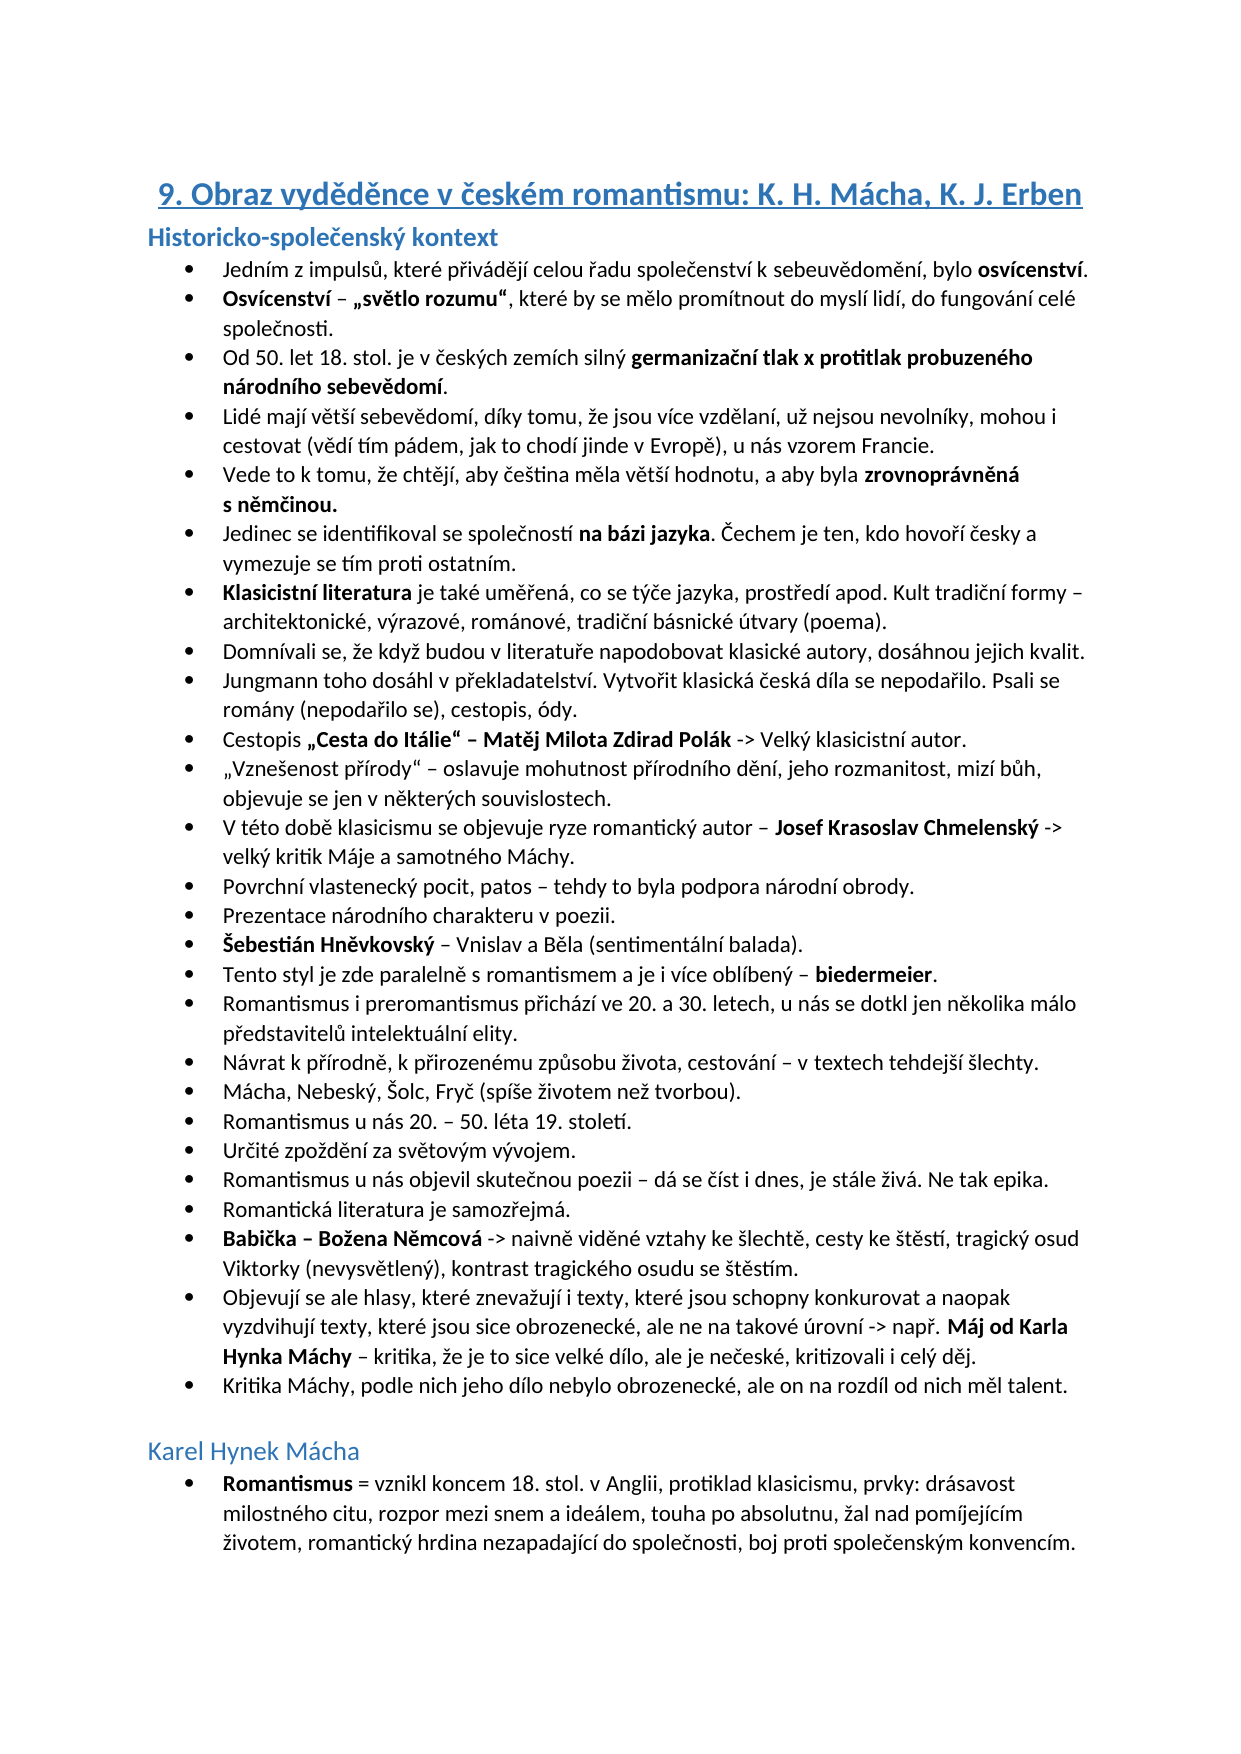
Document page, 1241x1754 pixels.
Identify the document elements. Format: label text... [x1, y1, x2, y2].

list Lidé mají větší sebevědomí, díky tomu, že jsou více vzdělaní, už nejsou nevolníky, mohou i cestovat (vědí tím pádem, jak to chodí jinde v Evropě), u nás vzorem Francie. [185, 402, 1093, 459]
list Návrat k přírodně, k přirozenému způsobu života, cestování – v textech tehdejší šlechty. [185, 1048, 1093, 1076]
list Domnívali se, že když budou v literatuře napodobovat klasické autory, dosáhnou jejich kvalit. [185, 637, 1093, 665]
list Tento styl je zde paralelně s romantismem a je i více oblíbený – biedermeier. [185, 960, 1093, 988]
list Vede to k tomu, že chtějí, aby čeština měla větší hodnotu, a aby byla zrovnoprávněná s němčinou. [185, 461, 1093, 518]
list Osvícenství – „světlo rozumu“, které by se mělo promítnout do myslí lidí, do fungování celé společnosti. [185, 284, 1093, 342]
list Jedinec se identifikoval se společností na bázi jazyka. Čechem je ten, kdo hovoří česky a vymezuje se tím proti ostatním. [185, 519, 1093, 577]
list Od 50. let 18. stol. je v českých zemích silný germanizační tlak x protitlak probuzeného národního sebevědomí. [185, 343, 1093, 400]
list V této době klasicismu se objevuje ryze romantický autor – Josef Krasoslav Chmelenský -> velký kritik Máje a samotného Máchy. [185, 813, 1093, 870]
list Prezentace národního charakteru v poezii. [185, 901, 1093, 929]
list Šebestián Hněvkovský – Vnislav a Běla (sentimentální balada). [185, 931, 1093, 958]
subtitle Historicko-společenský kontext [148, 220, 1093, 253]
list Cestopis „Cesta do Itálie“ – Matěj Milota Zdirad Polák -> Velký klasicistní autor. [185, 725, 1093, 753]
subtitle 9. Obraz vyděděnce v českém romantismu: K. H. Mácha, K. J. Erben [148, 173, 1093, 213]
list Určité zpoždění za světovým vývojem. [185, 1136, 1093, 1164]
list „Vznešenost přírody“ – oslavuje mohutnost přírodního dění, jeho rozmanitost, mizí bůh, objevuje se jen v některých souvislostech. [185, 754, 1093, 812]
list Kritika Máchy, podle nich jeho dílo nebylo obrozenecké, ale on na rozdíl od nich měl talent. [185, 1371, 1093, 1399]
list Klasicistní literatura je také uměřená, co se týče jazyka, prostředí apod. Kult tradiční formy – architektonické, výrazové, románové, tradiční básnické útvary (poema). [185, 578, 1093, 635]
list Romantismus = vznikl koncem 18. stol. v Anglii, protiklad klasicismu, prvky: drásavost milostného citu, rozpor mezi snem a ideálem, touha po absolutnu, žal nad pomíjejícím životem, romantický hrdina nezapadající do společnosti, boj proti společenským konvencím. [185, 1469, 1093, 1556]
subtitle Karel Hynek Mácha [148, 1434, 1093, 1467]
list Mácha, Nebeský, Šolc, Fryč (spíše životem než tvorbou). [185, 1077, 1093, 1105]
list Objevují se ale hlasy, které znevažují i texty, které jsou schopny konkurovat a naopak vyzdvihují texty, které jsou sice obrozenecké, ale ne na takové úrovní -> např. Máj od Karla Hynka Máchy – kritika, že je to sice velké dílo, ale je nečeské, kritizovali i celý děj. [185, 1283, 1093, 1370]
list Babička – Božena Němcová -> naivně viděné vztahy ke šlechtě, cesty ke štěstí, tragický osud Viktorky (nevysvětlený), kontrast tragického osudu se štěstím. [185, 1224, 1093, 1282]
list Romantismus u nás 20. – 50. léta 19. století. [185, 1107, 1093, 1135]
list Romantická literatura je samozřejmá. [185, 1195, 1093, 1223]
list Jungmann toho dosáhl v překladatelství. Vytvořit klasická česká díla se nepodařilo. Psali se romány (nepodařilo se), cestopis, ódy. [185, 666, 1093, 723]
list Romantismus u nás objevil skutečnou poezii – dá se číst i dnes, je stále živá. Ne tak epika. [185, 1166, 1093, 1193]
list Romantismus i preromantismus přichází ve 20. a 30. letech, u nás se dotkl jen několika málo představitelů intelektuální elity. [185, 989, 1093, 1047]
list Povrchní vlastenecký pocit, patos – tehdy to byla podpora národní obrody. [185, 872, 1093, 900]
list Jedním z impulsů, které přivádějí celou řadu společenství k sebeuvědomění, bylo osvícenství. [185, 255, 1093, 283]
